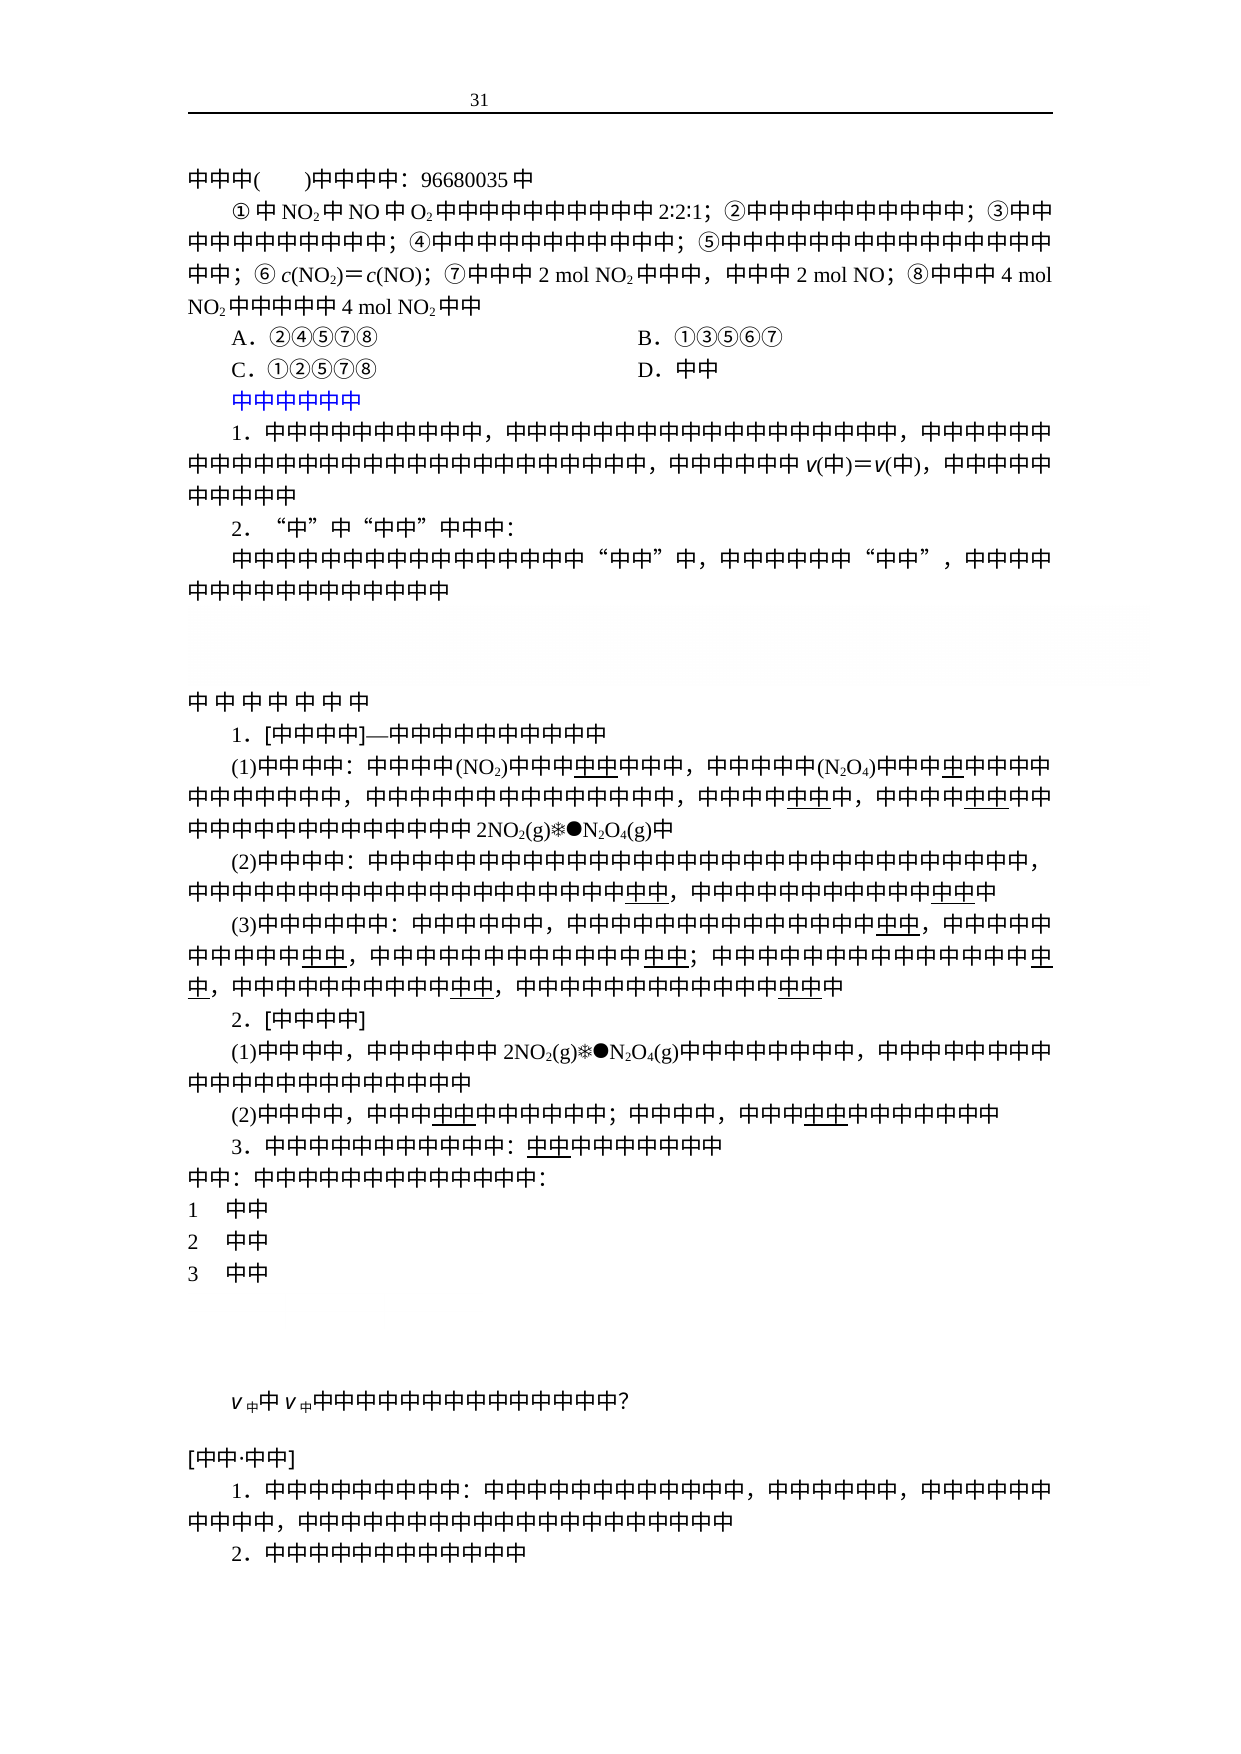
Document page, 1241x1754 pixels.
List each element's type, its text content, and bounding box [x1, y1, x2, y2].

text 1．[中中中中]—中中中中中中中中中中 [187, 717, 1053, 749]
text 1．中中中中中中中中中中，中中中中中中中中中中中中中中中中中中，中中中中中中中中中中中中中中中中中中中中中中中中中中中，中中中中中中v(中)＝v(中)，中中中中中中中中中中 [187, 415, 1053, 511]
text C．①②⑤⑦⑧ D．中中 [187, 352, 1053, 384]
text 中 中 中 中 中 中 中 [187, 686, 1053, 717]
text 2．中中中中中中中中中中中中 [187, 1536, 1053, 1568]
picture [187, 1293, 483, 1329]
list 中中 [187, 1224, 1053, 1256]
text (1)中中中中：中中中中(NO2)中中中中中中中中，中中中中中(N2O4)中中中中中中中中中中中中中中中，中中中中中中中中中中中中中中，中中中中中中中，中中中中中中中中中中中中中中中中中中中中中2NO2(g)N2O4(g)中 [187, 749, 1053, 844]
text (2)中中中中：中中中中中中中中中中中中中中中中中中中中中中中中中中中中中中，中中中中中中中中中中中中中中中中中中中中中中，中中中中中中中中中中中中中中 [187, 844, 1053, 907]
text A．②④⑤⑦⑧ B．①③⑤⑥⑦ [187, 320, 1053, 352]
text 1．中中中中中中中中中：中中中中中中中中中中中中，中中中中中中，中中中中中中中中中中，中中中中中中中中中中中中中中中中中中中中 [187, 1473, 1053, 1536]
text (3)中中中中中中：中中中中中中，中中中中中中中中中中中中中中中中，中中中中中中中中中中中中，中中中中中中中中中中中中中中；中中中中中中中中中中中中中中中中，中中中中中中中中中中中中，中中中中中中中中中中中中中中中 [187, 907, 1053, 1002]
text 3．中中中中中中中中中中中：中中中中中中中中中 [187, 1129, 1053, 1161]
list 中中 [187, 1256, 1053, 1287]
text [中中·中中] [187, 1441, 1053, 1473]
text (1)中中中中，中中中中中中2NO2(g)N2O4(g)中中中中中中中中，中中中中中中中中中中中中中中中中中中中中中 [187, 1034, 1053, 1097]
text 中中中中中中中中中中中中中中中中“中中”中，中中中中中中“中中”，中中中中中中中中中中中中中中中中 [187, 542, 1053, 605]
text 中中：中中中中中中中中中中中中中： [187, 1161, 1053, 1192]
text 2．[中中中中] [187, 1002, 1053, 1034]
text 中中中( )中中中中：96680035中 [187, 162, 1053, 194]
text 中中中中中中 [187, 384, 1053, 415]
list 中中 [187, 1192, 1053, 1224]
text 2．“中”中“中中”中中中： [187, 511, 1053, 542]
text (2)中中中中，中中中中中中中中中中中；中中中中，中中中中中中中中中中中中 [187, 1097, 1053, 1129]
text ①中NO2中NO中O2中中中中中中中中中中2∶2∶1；②中中中中中中中中中中；③中中中中中中中中中中中；④中中中中中中中中中中中；⑤中中中中中中中中中中中中中中中中中；⑥c(NO2)＝c(NO)；⑦中中中2 mol NO2中中中，中中中2 mol NO；⑧中中中4 mol NO2中中中中中4 mol NO2中中 [187, 194, 1053, 320]
text v中中v中中中中中中中中中中中中中中中？ [187, 1384, 1053, 1416]
picture [187, 605, 1150, 686]
